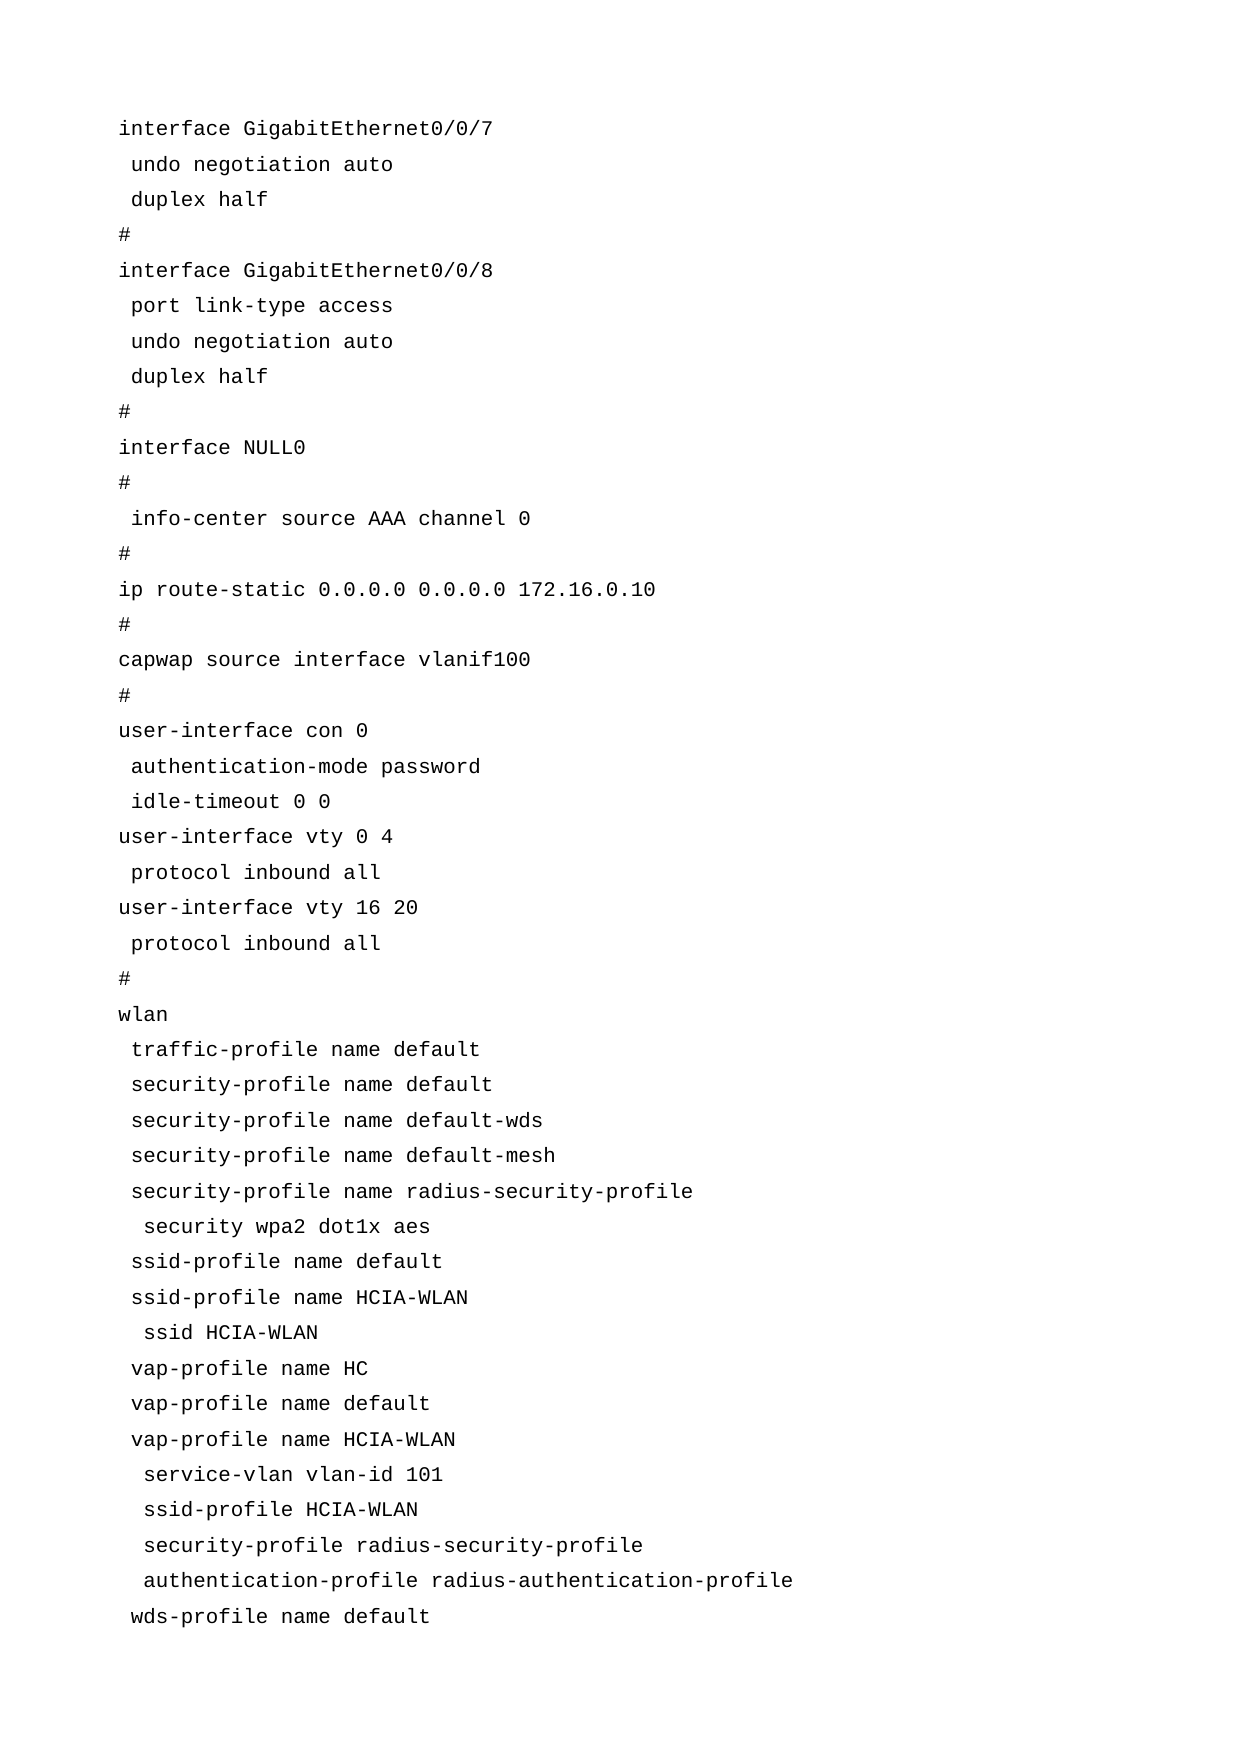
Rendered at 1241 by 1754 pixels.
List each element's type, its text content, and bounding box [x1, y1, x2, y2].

text wds-profile name default [118, 1606, 1122, 1629]
text ip route-static 0.0.0.0 0.0.0.0 172.16.0.10 [118, 578, 1122, 602]
text # [118, 614, 1122, 638]
text port link-type access [118, 295, 1122, 319]
text # [118, 472, 1122, 496]
text authentication-profile radius-authentication-profile [118, 1570, 1122, 1594]
text protocol inbound all [118, 862, 1122, 886]
text # [118, 224, 1122, 248]
text undo negotiation auto [118, 331, 1122, 354]
text vap-profile name HC [118, 1358, 1122, 1381]
text idle-timeout 0 0 [118, 791, 1122, 815]
text ssid-profile HCIA-WLAN [118, 1499, 1122, 1523]
text ssid-profile name default [118, 1251, 1122, 1275]
text vap-profile name default [118, 1393, 1122, 1417]
text security-profile name radius-security-profile [118, 1181, 1122, 1204]
text security-profile name default-mesh [118, 1145, 1122, 1169]
text protocol inbound all [118, 933, 1122, 956]
text # [118, 968, 1122, 992]
text user-interface vty 0 4 [118, 826, 1122, 850]
text interface NULL0 [118, 437, 1122, 461]
text service-vlan vlan-id 101 [118, 1464, 1122, 1488]
text security wpa2 dot1x aes [118, 1216, 1122, 1240]
text ssid-profile name HCIA-WLAN [118, 1287, 1122, 1311]
text security-profile name default [118, 1074, 1122, 1098]
text undo negotiation auto [118, 153, 1122, 177]
text ssid HCIA-WLAN [118, 1322, 1122, 1346]
text user-interface con 0 [118, 720, 1122, 744]
text capwap source interface vlanif100 [118, 649, 1122, 673]
text vap-profile name HCIA-WLAN [118, 1428, 1122, 1452]
text # [118, 401, 1122, 425]
text security-profile name default-wds [118, 1110, 1122, 1133]
text # [118, 685, 1122, 708]
text security-profile radius-security-profile [118, 1535, 1122, 1558]
text duplex half [118, 189, 1122, 213]
text user-interface vty 16 20 [118, 897, 1122, 921]
text interface GigabitEthernet0/0/8 [118, 260, 1122, 283]
text # [118, 543, 1122, 567]
text info-center source AAA channel 0 [118, 508, 1122, 531]
text traffic-profile name default [118, 1039, 1122, 1063]
text interface GigabitEthernet0/0/7 [118, 118, 1122, 142]
text duplex half [118, 366, 1122, 390]
text authentication-mode password [118, 756, 1122, 779]
text wlan [118, 1003, 1122, 1027]
